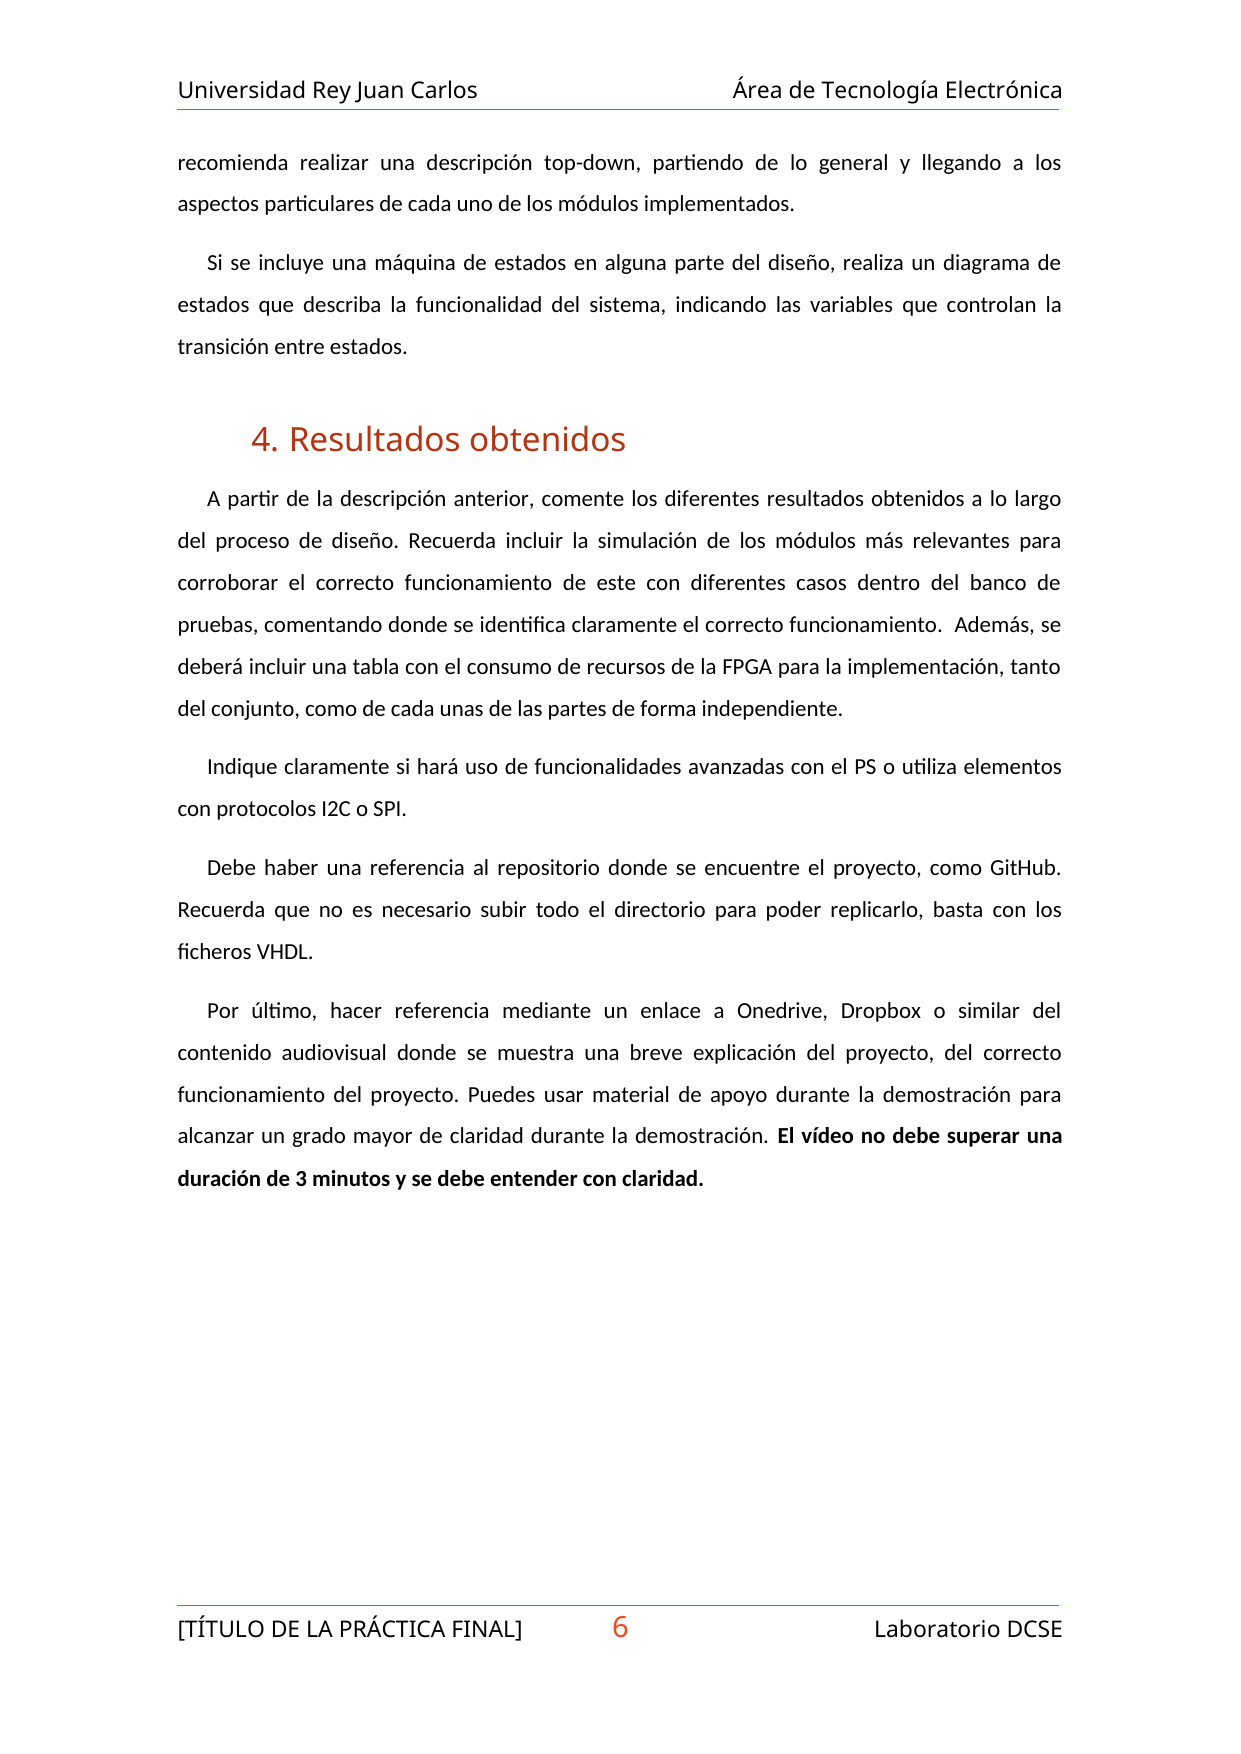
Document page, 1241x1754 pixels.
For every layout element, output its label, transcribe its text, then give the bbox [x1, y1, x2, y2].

text Indique claramente si hará uso de funcionalidades avanzadas con el PS o utiliza elementos con protocolos I2C o SPI. [177, 752, 1063, 822]
text recomienda realizar una descripción top-down, partiendo de lo general y llegando a los aspectos particulares de cada uno de los módulos implementados. [177, 148, 1063, 218]
list Resultados obtenidos [251, 416, 1063, 461]
text Si se incluye una máquina de estados en alguna parte del diseño, realiza un diagrama de estados que describa la funcionalidad del sistema, indicando las variables que controlan la transición entre estados. [177, 248, 1063, 360]
text Debe haber una referencia al repositorio donde se encuentre el proyecto, como GitHub. Recuerda que no es necesario subir todo el directorio para poder replicarlo, basta con los ficheros VHDL. [177, 853, 1063, 965]
text A partir de la descripción anterior, comente los diferentes resultados obtenidos a lo largo del proceso de diseño. Recuerda incluir la simulación de los módulos más relevantes para corroborar el correcto funcionamiento de este con diferentes casos dentro del banco de pruebas, comentando donde se identifica claramente el correcto funcionamiento. Además, se deberá incluir una tabla con el consumo de recursos de la FPGA para la implementación, tanto del conjunto, como de cada unas de las partes de forma independiente. [177, 484, 1063, 722]
text Por último, hacer referencia mediante un enlace a Onedrive, Dropbox o similar del contenido audiovisual donde se muestra una breve explicación del proyecto, del correcto funcionamiento del proyecto. Puedes usar material de apoyo durante la demostración para alcanzar un grado mayor de claridad durante la demostración. El vídeo no debe superar una duración de 3 minutos y se debe entender con claridad. [177, 996, 1063, 1192]
